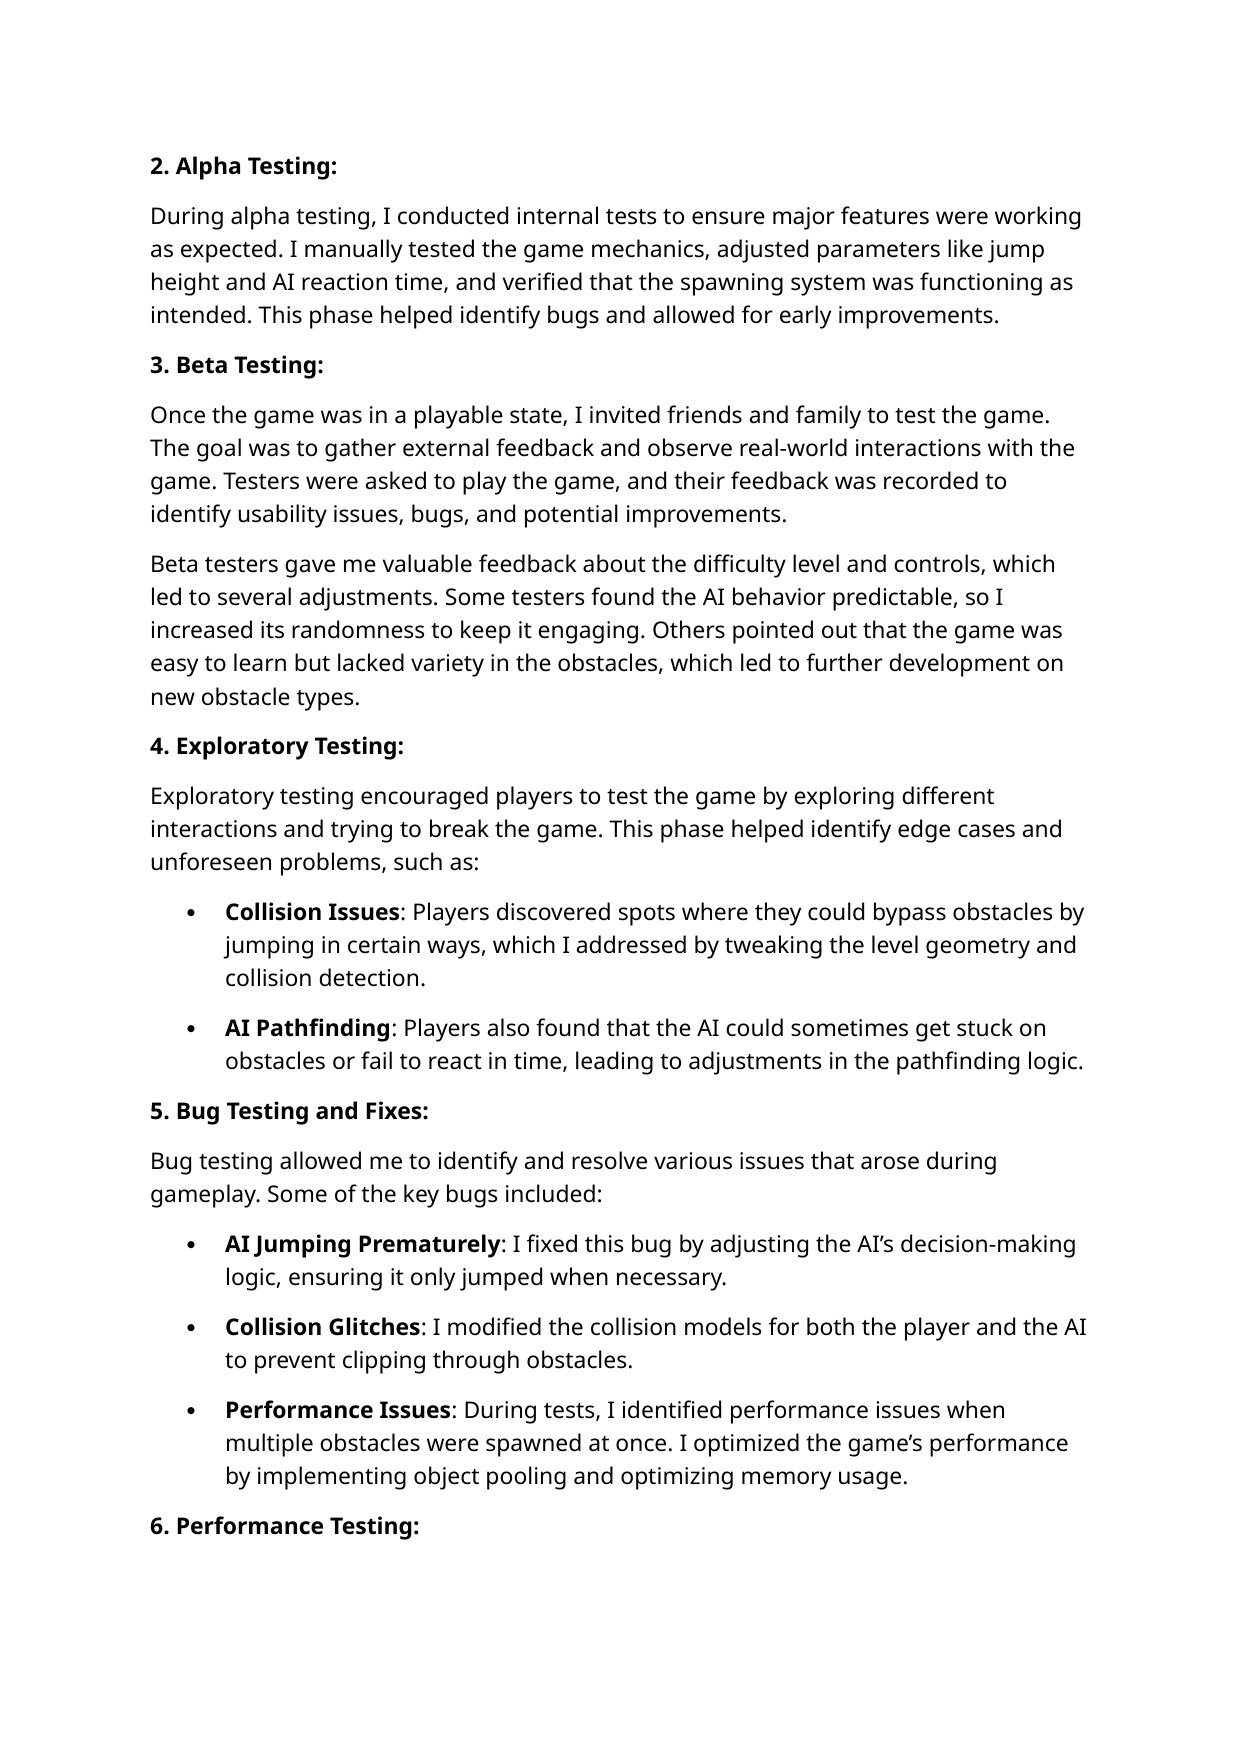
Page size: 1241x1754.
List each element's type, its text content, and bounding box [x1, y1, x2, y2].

text 5. Bug Testing and Fixes: [150, 1095, 1090, 1126]
list Performance Issues: During tests, I identified performance issues when multiple obstacles were spawned at once. I optimized the game’s performance by implementing object pooling and optimizing memory usage. [187, 1393, 1090, 1491]
list AI Jumping Prematurely: I fixed this bug by adjusting the AI’s decision-making logic, ensuring it only jumped when necessary. [187, 1228, 1090, 1292]
text 6. Performance Testing: [150, 1509, 1090, 1541]
text Bug testing allowed me to identify and resolve various issues that arose during gameplay. Some of the key bugs included: [150, 1145, 1090, 1209]
text During alpha testing, I conducted internal tests to ensure major features were working as expected. I manually tested the game mechanics, adjusted parameters like jump height and AI reaction time, and verified that the spawning system was functioning as intended. This phase helped identify bugs and allowed for early improvements. [150, 200, 1090, 330]
list Collision Glitches: I modified the collision models for both the player and the AI to prevent clipping through obstacles. [187, 1311, 1090, 1375]
text Exploratory testing encouraged players to test the game by exploring different interactions and trying to break the game. This phase helped identify edge cases and unforeseen problems, such as: [150, 780, 1090, 877]
text 4. Exploratory Testing: [150, 730, 1090, 761]
text Beta testers gave me valuable feedback about the difficulty level and controls, which led to several adjustments. Some testers found the AI behavior predictable, so I increased its randomness to keep it engaging. Others pointed out that the game was easy to learn but lacked variety in the obstacles, which led to further development on new obstacle types. [150, 548, 1090, 712]
text 3. Beta Testing: [150, 349, 1090, 380]
list Collision Issues: Players discovered spots where they could bypass obstacles by jumping in certain ways, which I addressed by tweaking the level geometry and collision detection. [187, 896, 1090, 993]
text Once the game was in a playable state, I invited friends and family to test the game. The goal was to gather external feedback and observe real-world interactions with the game. Testers were asked to play the game, and their feedback was recorded to identify usability issues, bugs, and potential improvements. [150, 399, 1090, 529]
list AI Pathfinding: Players also found that the AI could sometimes get stuck on obstacles or fail to react in time, leading to adjustments in the pathfinding logic. [187, 1012, 1090, 1076]
text 2. Alpha Testing: [150, 150, 1090, 181]
